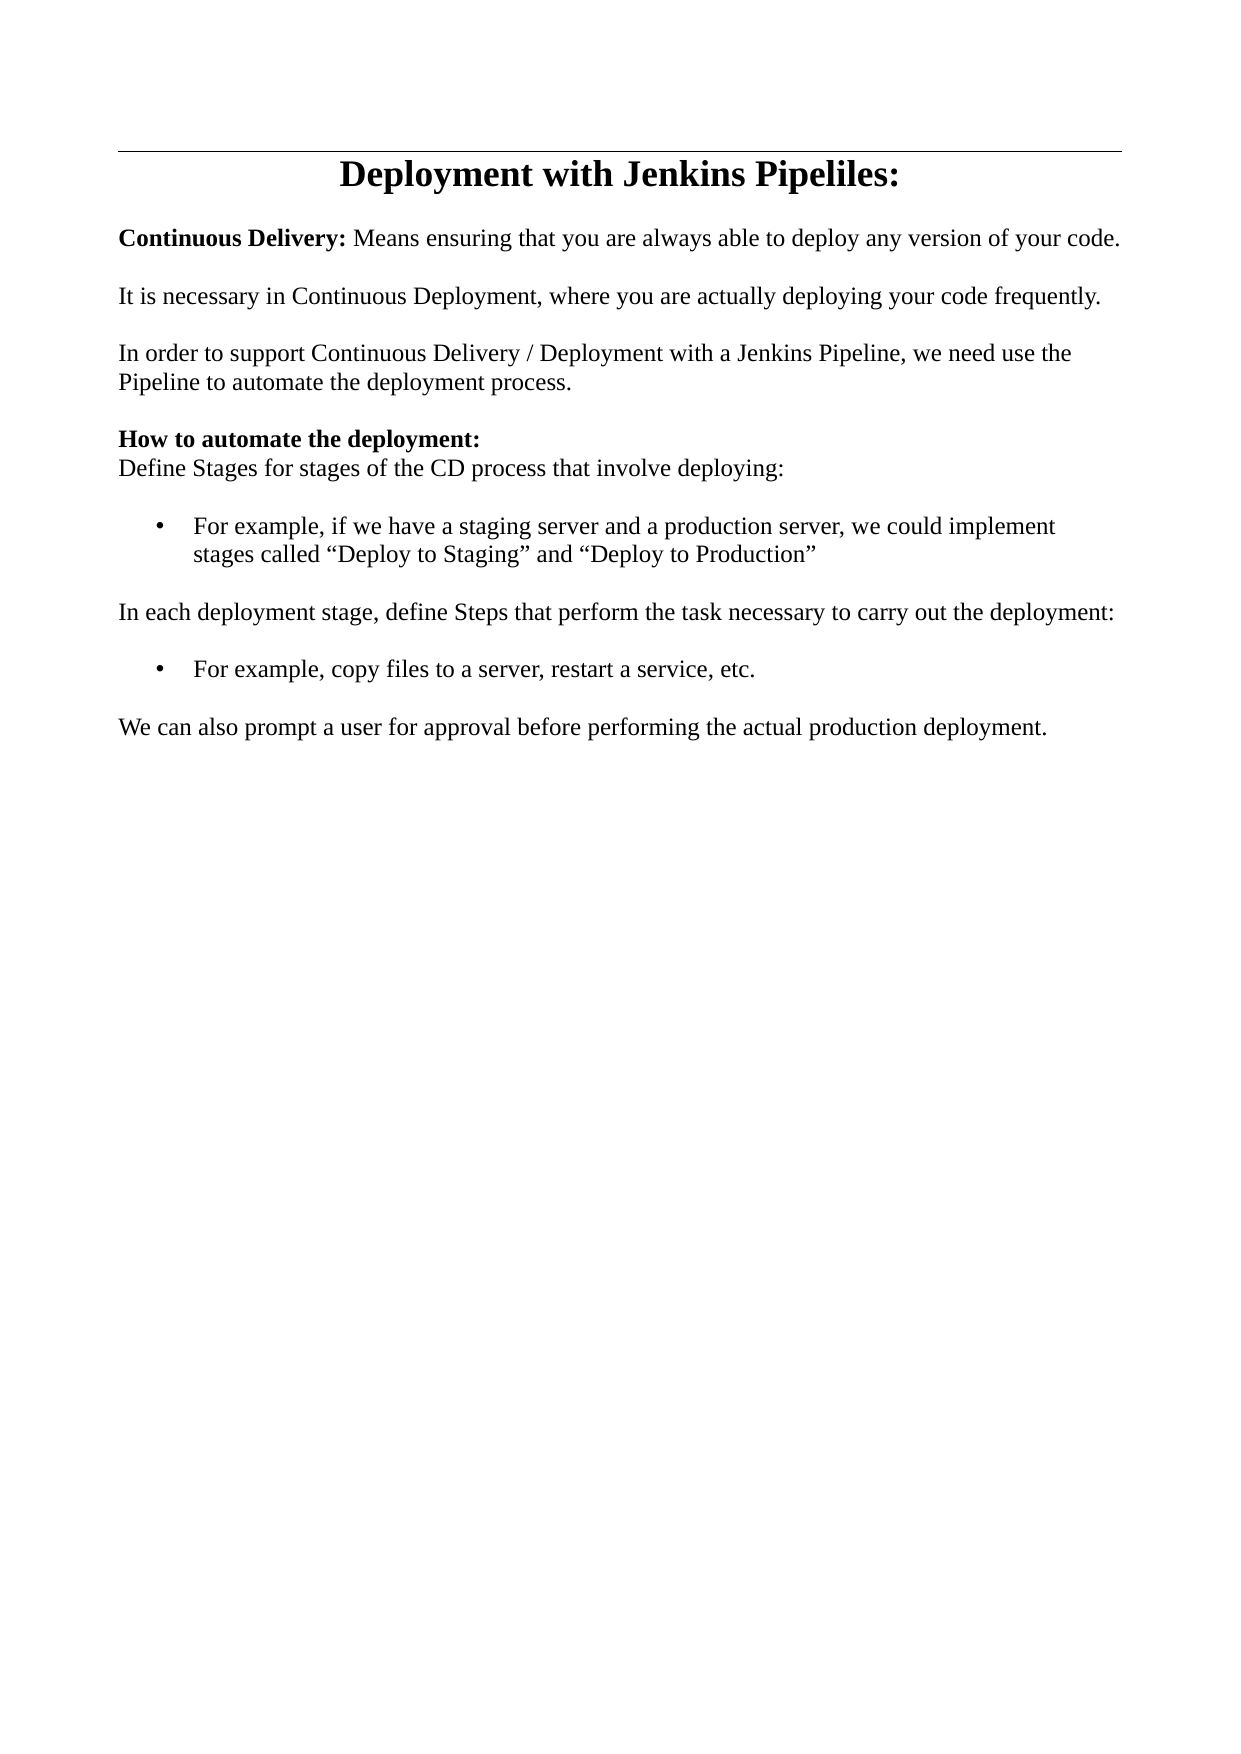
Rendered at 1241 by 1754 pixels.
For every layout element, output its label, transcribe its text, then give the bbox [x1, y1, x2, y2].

text Deployment with Jenkins Pipeliles: [118, 152, 1122, 194]
text How to automate the deployment: [118, 424, 1122, 453]
text Define Stages for stages of the CD process that involve deploying: [118, 453, 1122, 482]
text In order to support Continuous Delivery / Deployment with a Jenkins Pipeline, we need use the Pipeline to automate the deployment process. [118, 338, 1122, 396]
text It is necessary in Continuous Deployment, where you are actually deploying your code frequently. [118, 281, 1122, 309]
text Continuous Delivery: Means ensuring that you are always able to deploy any version of your code. [118, 223, 1122, 252]
text In each deployment stage, define Steps that perform the task necessary to carry out the deployment: [118, 597, 1122, 626]
list For example, copy files to a server, restart a service, etc. [156, 654, 1122, 683]
text We can also prompt a user for approval before performing the actual production deployment. [118, 712, 1122, 741]
list For example, if we have a staging server and a production server, we could implement stages called “Deploy to Staging” and “Deploy to Production” [156, 511, 1122, 568]
